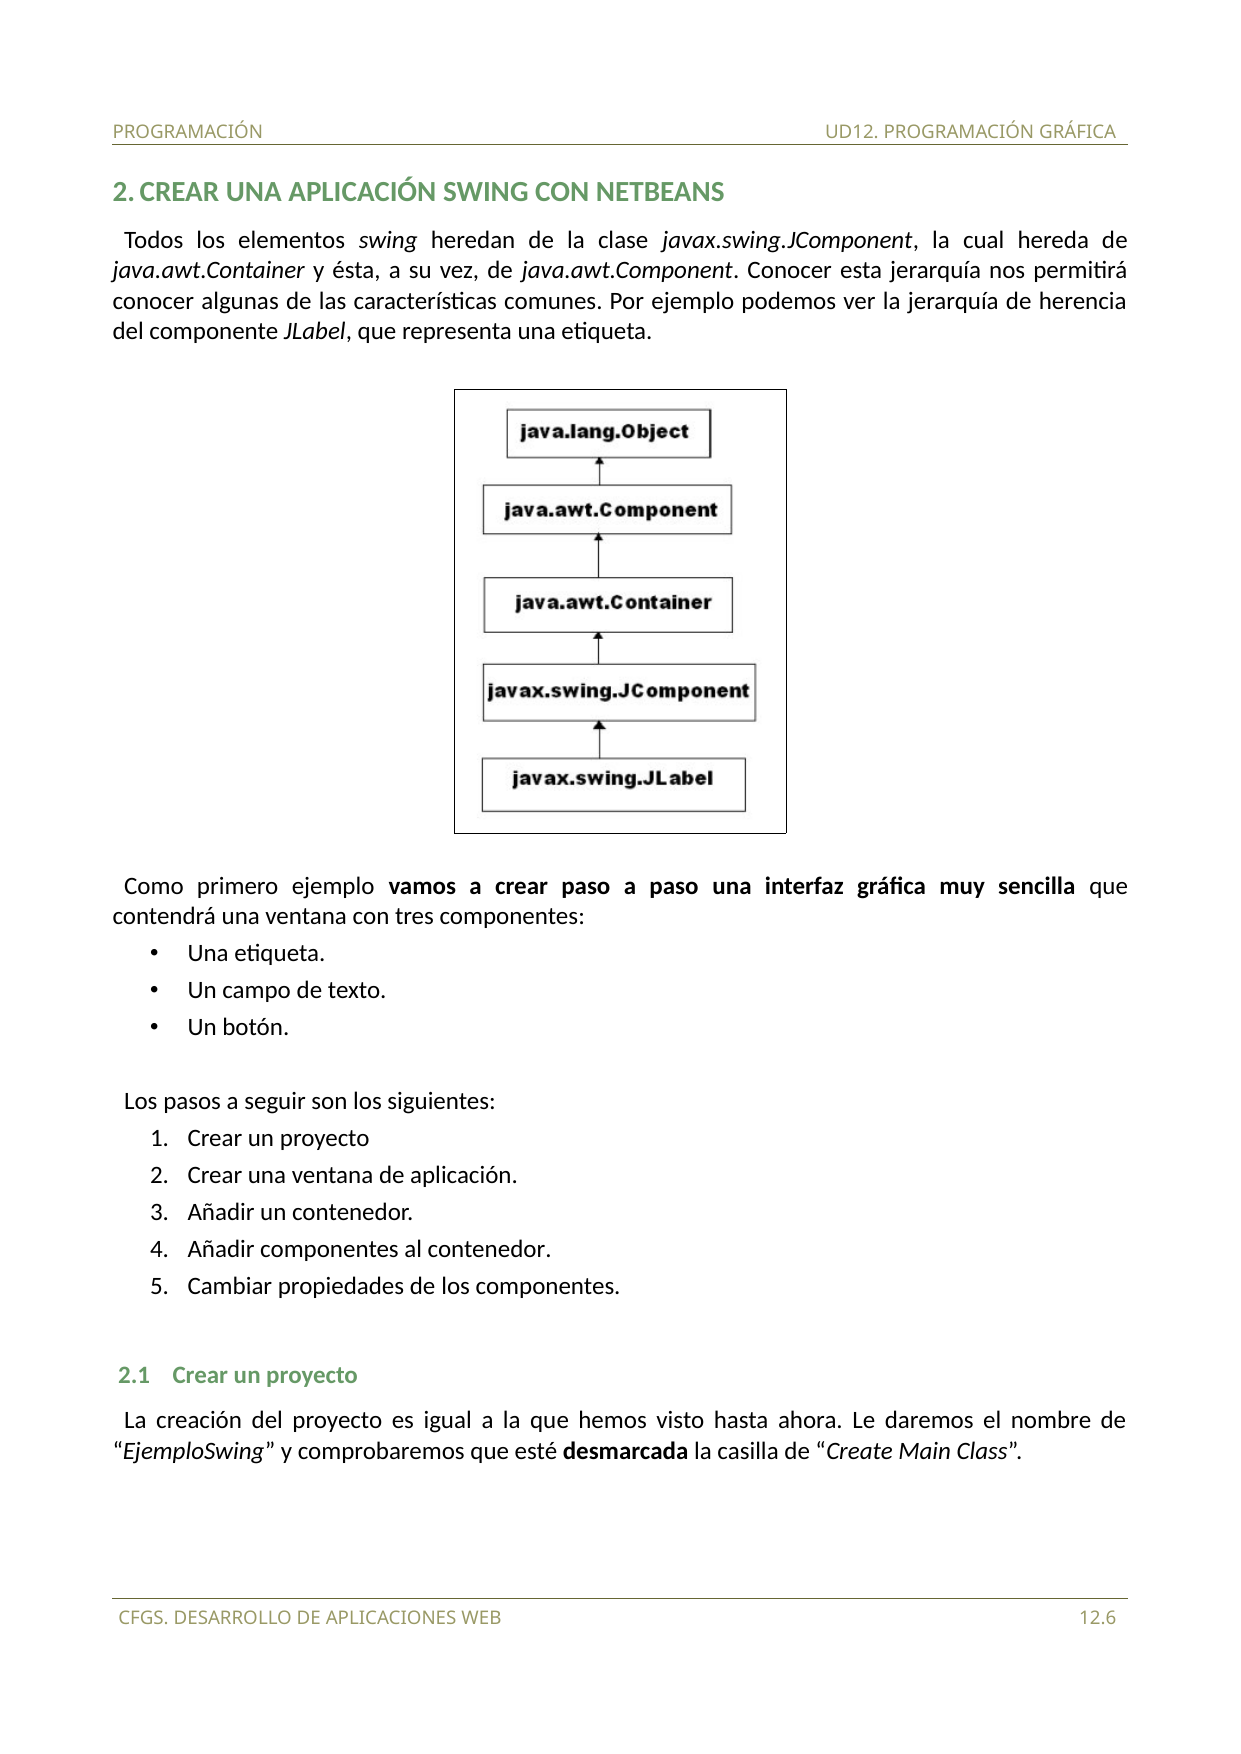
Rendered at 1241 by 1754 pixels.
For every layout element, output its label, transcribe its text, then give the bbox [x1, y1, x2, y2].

subtitle Crear un proyecto [112, 1359, 1128, 1389]
list Añadir un contenedor. [150, 1196, 1128, 1227]
list Cambiar propiedades de los componentes. [150, 1270, 1128, 1301]
text La creación del proyecto es igual a la que hemos visto hasta ahora. Le daremos el nombre de “EjemploSwing” y comprobaremos que esté desmarcada la casilla de “Create Main Class”. [112, 1404, 1128, 1465]
list Un campo de texto. [150, 974, 1128, 1005]
text Todos los elementos swing heredan de la clase javax.swing.JComponent, la cual hereda de java.awt.Container y ésta, a su vez, de java.awt.Component. Conocer esta jerarquía nos permitirá conocer algunas de las características comunes. Por ejemplo podemos ver la jerarquía de herencia del componente JLabel, que representa una etiqueta. [112, 224, 1128, 346]
list Un botón. [150, 1011, 1128, 1042]
subtitle Crear una aplicación Swing con NetBeans [112, 173, 1128, 209]
text Como primero ejemplo vamos a crear paso a paso una interfaz gráfica muy sencilla que contendrá una ventana con tres componentes: [112, 870, 1128, 931]
list Una etiqueta. [150, 937, 1128, 968]
list Crear una ventana de aplicación. [150, 1159, 1128, 1190]
text Los pasos a seguir son los siguientes: [112, 1085, 1128, 1116]
picture [457, 392, 783, 830]
list Crear un proyecto [150, 1122, 1128, 1153]
list Añadir componentes al contenedor. [150, 1233, 1128, 1264]
